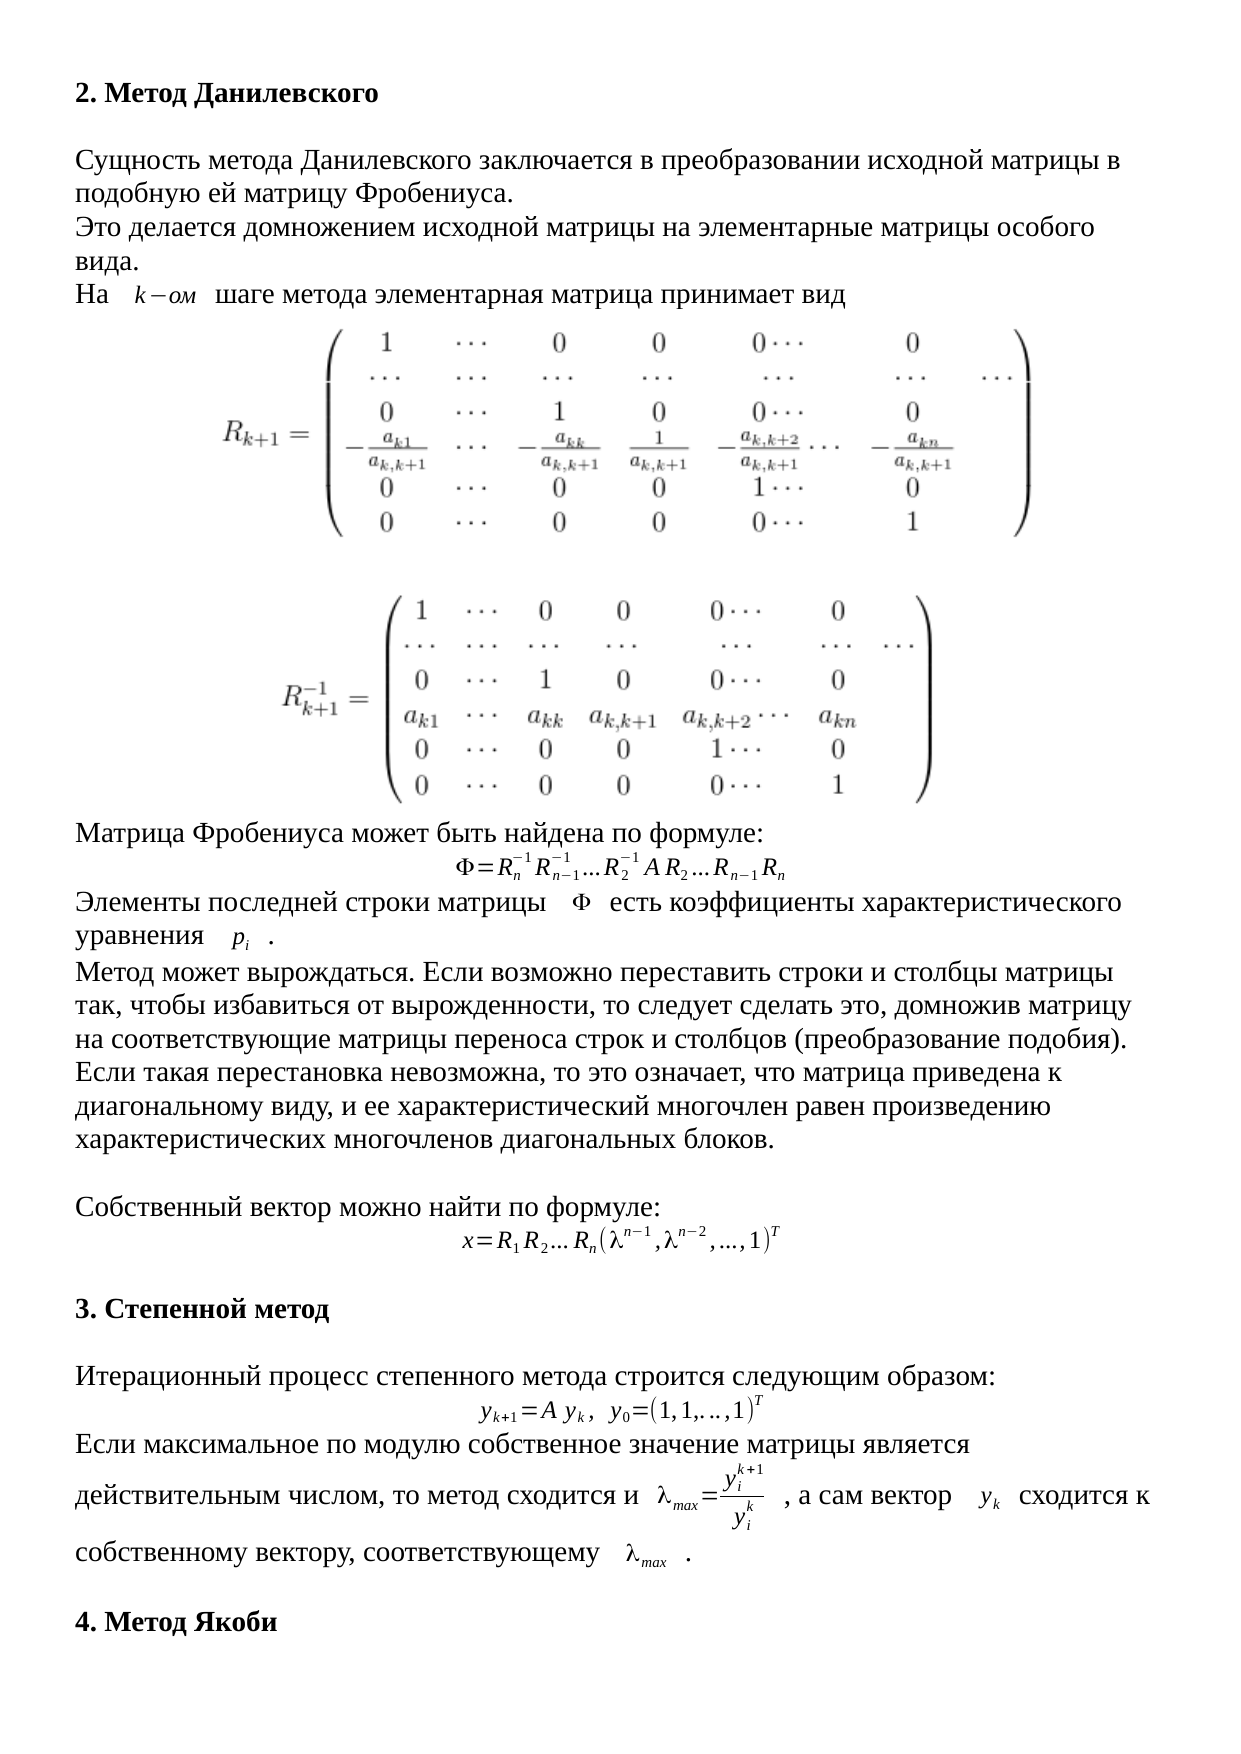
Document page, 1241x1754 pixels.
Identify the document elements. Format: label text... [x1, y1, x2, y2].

text Метод может вырождаться. Если возможно переставить строки и столбцы матрицы так, чтобы избавиться от вырожденности, то следует сделать это, домножив матрицу на соответствующие матрицы переноса строк и столбцов (преобразование подобия). Если такая перестановка невозможна, то это означает, что матрица приведена к диагональному виду, и ее характеристический многочлен равен произведению характеристических многочленов диагональных блоков. [75, 954, 1166, 1155]
text На шаге метода элементарная матрица принимает вид [75, 276, 1166, 310]
picture [261, 588, 979, 816]
text Сущность метода Данилевского заключается в преобразовании исходной матрицы в подобную ей матрицу Фробениуса. [75, 142, 1166, 209]
text Элементы последней строки матрицы есть коэффициенты характеристического уравнения . [75, 884, 1166, 954]
text Собственный вектор можно найти по формуле: [75, 1189, 1166, 1222]
text Это делается домножением исходной матрицы на элементарные матрицы особого вида. [75, 209, 1166, 276]
picture [201, 309, 1039, 556]
text Итерационный процесс степенного метода строится следующим образом: [75, 1358, 1166, 1391]
text Матрица Фробениуса может быть найдена по формуле: [75, 589, 1166, 849]
text 4. Метод Якоби [75, 1604, 1166, 1637]
text 2. Метод Данилевского [75, 75, 1166, 108]
text Если максимальное по модулю собственное значение матрицы является действительным числом, то метод сходится и, а сам вектор сходится к собственному вектору, соответствующему . [75, 1427, 1166, 1570]
text 3. Степенной метод [75, 1291, 1166, 1324]
